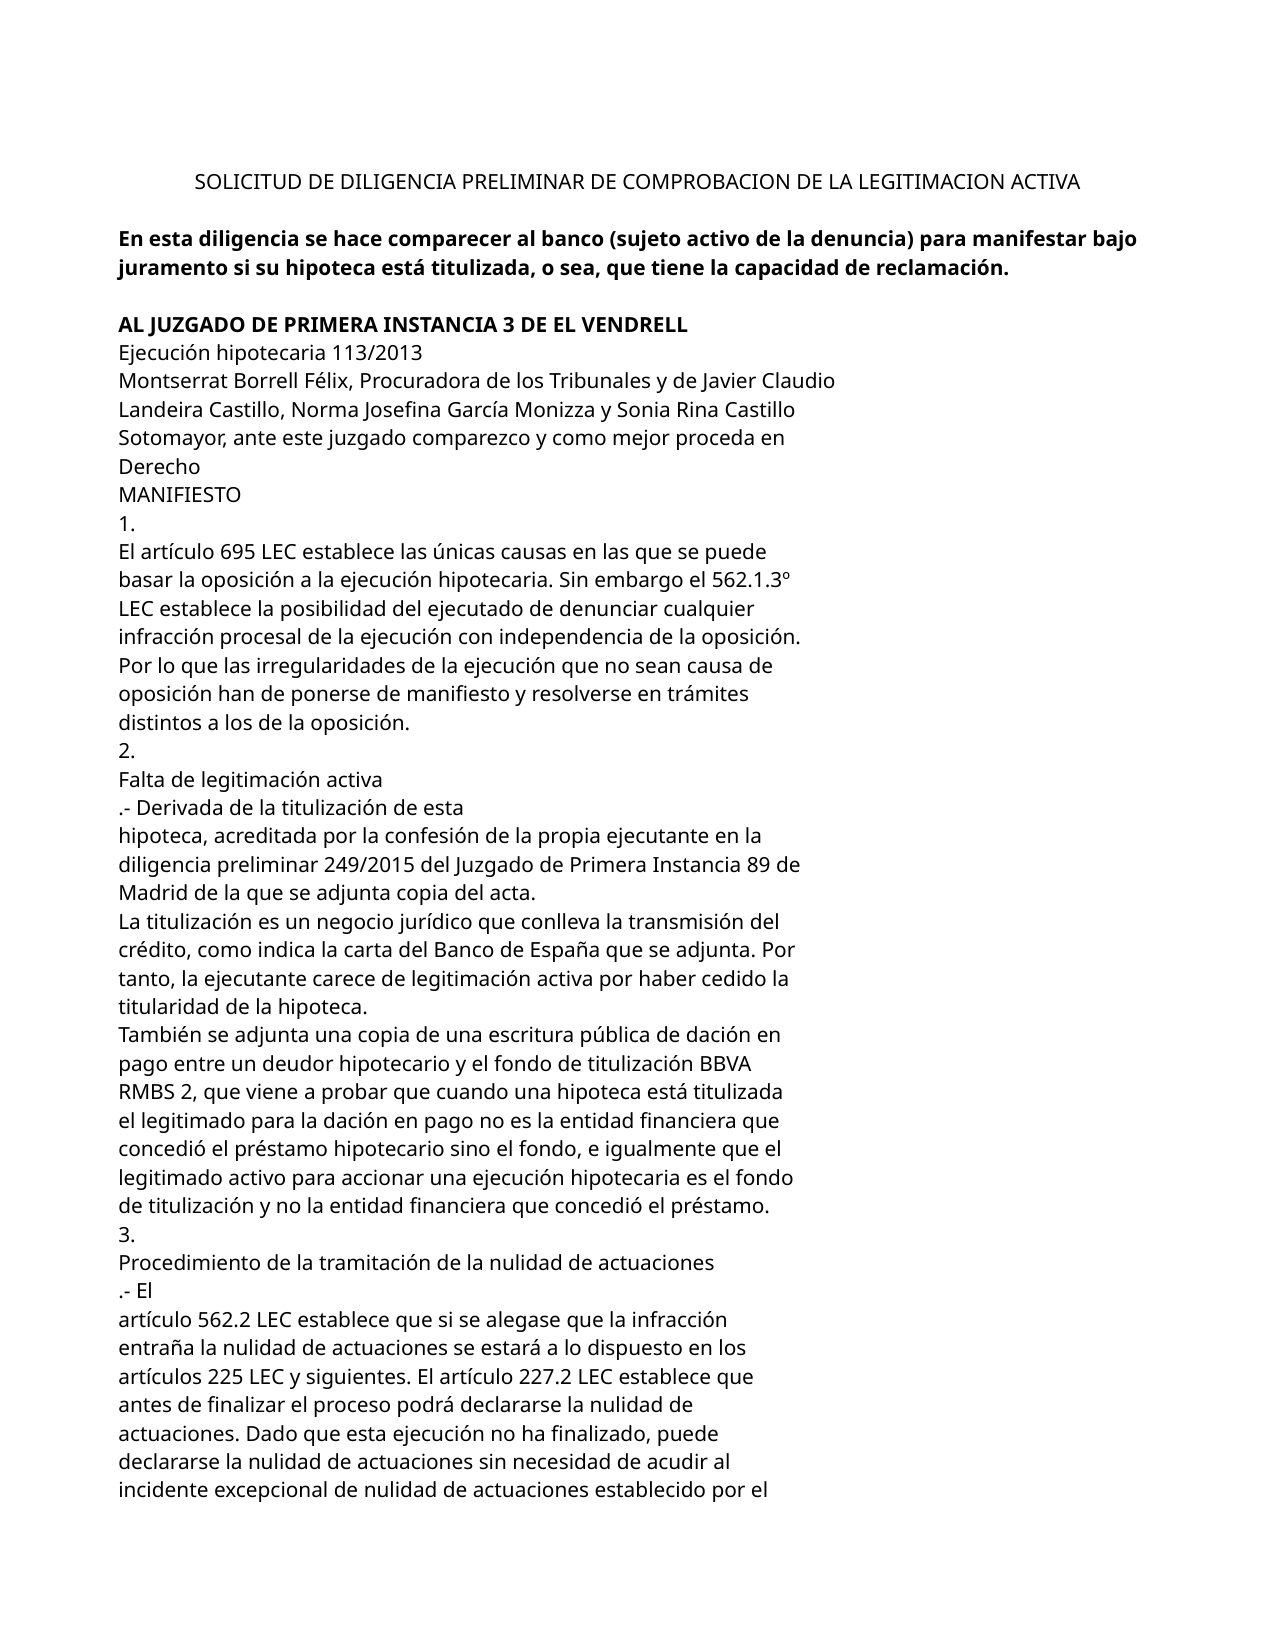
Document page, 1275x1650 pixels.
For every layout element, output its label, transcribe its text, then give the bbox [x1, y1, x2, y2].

text Sotomayor, ante este juzgado comparezco y como mejor proceda en [118, 423, 1157, 452]
text El artículo 695 LEC establece las únicas causas en las que se puede [118, 537, 1157, 566]
text 2. [118, 736, 1157, 765]
text LEC establece la posibilidad del ejecutado de denunciar cualquier [118, 594, 1157, 622]
text AL JUZGADO DE PRIMERA INSTANCIA 3 DE EL VENDRELL [118, 310, 1157, 338]
text antes de finalizar el proceso podrá declararse la nulidad de [118, 1390, 1157, 1419]
text Ejecución hipotecaria 113/2013 [118, 338, 1157, 367]
text .- El [118, 1277, 1157, 1305]
text SOLICITUD DE DILIGENCIA PRELIMINAR DE COMPROBACION DE LA LEGITIMACION ACTIVA [118, 167, 1157, 196]
text incidente excepcional de nulidad de actuaciones establecido por el [118, 1476, 1157, 1504]
text Por lo que las irregularidades de la ejecución que no sean causa de [118, 651, 1157, 679]
text artículos 225 LEC y siguientes. El artículo 227.2 LEC establece que [118, 1362, 1157, 1390]
text 3. [118, 1220, 1157, 1248]
text infracción procesal de la ejecución con independencia de la oposición. [118, 622, 1157, 651]
text RMBS 2, que viene a probar que cuando una hipoteca está titulizada [118, 1077, 1157, 1106]
text También se adjunta una copia de una escritura pública de dación en [118, 1021, 1157, 1049]
text La titulización es un negocio jurídico que conlleva la transmisión del [118, 907, 1157, 935]
text el legitimado para la dación en pago no es la entidad financiera que [118, 1106, 1157, 1134]
text concedió el préstamo hipotecario sino el fondo, e igualmente que el [118, 1134, 1157, 1163]
text pago entre un deudor hipotecario y el fondo de titulización BBVA [118, 1049, 1157, 1077]
text MANIFIESTO [118, 480, 1157, 509]
text Procedimiento de la tramitación de la nulidad de actuaciones [118, 1248, 1157, 1277]
text basar la oposición a la ejecución hipotecaria. Sin embargo el 562.1.3º [118, 566, 1157, 594]
text actuaciones. Dado que esta ejecución no ha finalizado, puede [118, 1419, 1157, 1447]
text .- Derivada de la titulización de esta [118, 793, 1157, 822]
text oposición han de ponerse de manifiesto y resolverse en trámites [118, 679, 1157, 708]
text titularidad de la hipoteca. [118, 992, 1157, 1021]
text declararse la nulidad de actuaciones sin necesidad de acudir al [118, 1447, 1157, 1476]
text tanto, la ejecutante carece de legitimación activa por haber cedido la [118, 964, 1157, 992]
text Montserrat Borrell Félix, Procuradora de los Tribunales y de Javier Claudio [118, 367, 1157, 395]
text de titulización y no la entidad financiera que concedió el préstamo. [118, 1191, 1157, 1220]
text 1. [118, 509, 1157, 537]
text Falta de legitimación activa [118, 765, 1157, 793]
text En esta diligencia se hace comparecer al banco (sujeto activo de la denuncia) para manifestar bajo juramento si su hipoteca está titulizada, o sea, que tiene la capacidad de reclamación. [118, 224, 1157, 281]
text crédito, como indica la carta del Banco de España que se adjunta. Por [118, 935, 1157, 964]
text legitimado activo para accionar una ejecución hipotecaria es el fondo [118, 1163, 1157, 1191]
text Landeira Castillo, Norma Josefina García Monizza y Sonia Rina Castillo [118, 395, 1157, 423]
text Madrid de la que se adjunta copia del acta. [118, 878, 1157, 907]
text artículo 562.2 LEC establece que si se alegase que la infracción [118, 1305, 1157, 1333]
text entraña la nulidad de actuaciones se estará a lo dispuesto en los [118, 1333, 1157, 1362]
text diligencia preliminar 249/2015 del Juzgado de Primera Instancia 89 de [118, 850, 1157, 878]
text hipoteca, acreditada por la confesión de la propia ejecutante en la [118, 822, 1157, 850]
text distintos a los de la oposición. [118, 708, 1157, 736]
text Derecho [118, 452, 1157, 480]
